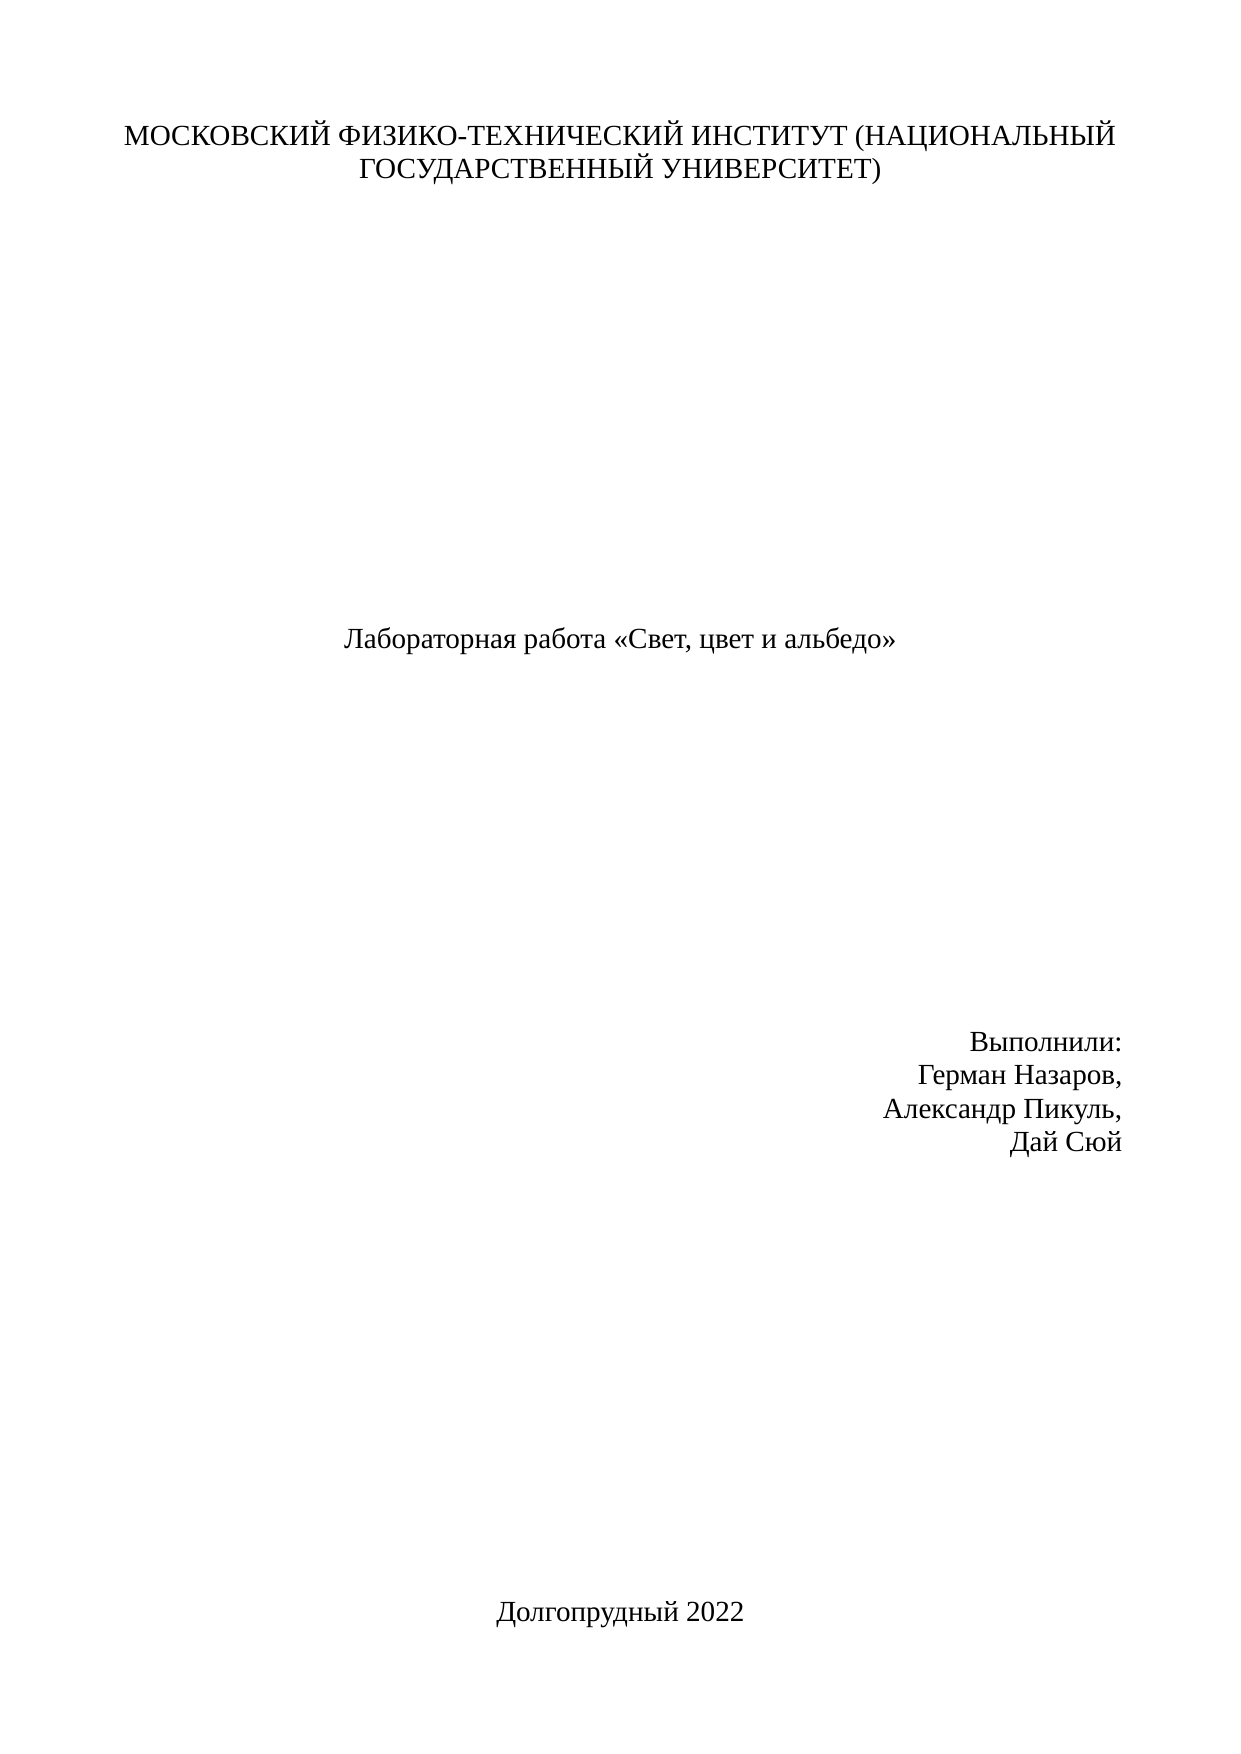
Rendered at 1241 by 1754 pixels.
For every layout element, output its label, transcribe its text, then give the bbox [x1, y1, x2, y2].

text Дай Сюй [118, 1124, 1122, 1158]
text Герман Назаров, [118, 1057, 1122, 1091]
text Выполнили: [118, 1024, 1122, 1057]
text МОСКОВСКИЙ ФИЗИКО-ТЕХНИЧЕСКИЙ ИНСТИТУТ (НАЦИОНАЛЬНЫЙ ГОСУДАРСТВЕННЫЙ УНИВЕРСИТЕТ) [118, 118, 1122, 185]
text Александр Пикуль, [118, 1091, 1122, 1124]
text Долгопрудный 2022 [118, 1594, 1122, 1627]
text Лабораторная работа «Свет, цвет и альбедо» [118, 621, 1122, 655]
